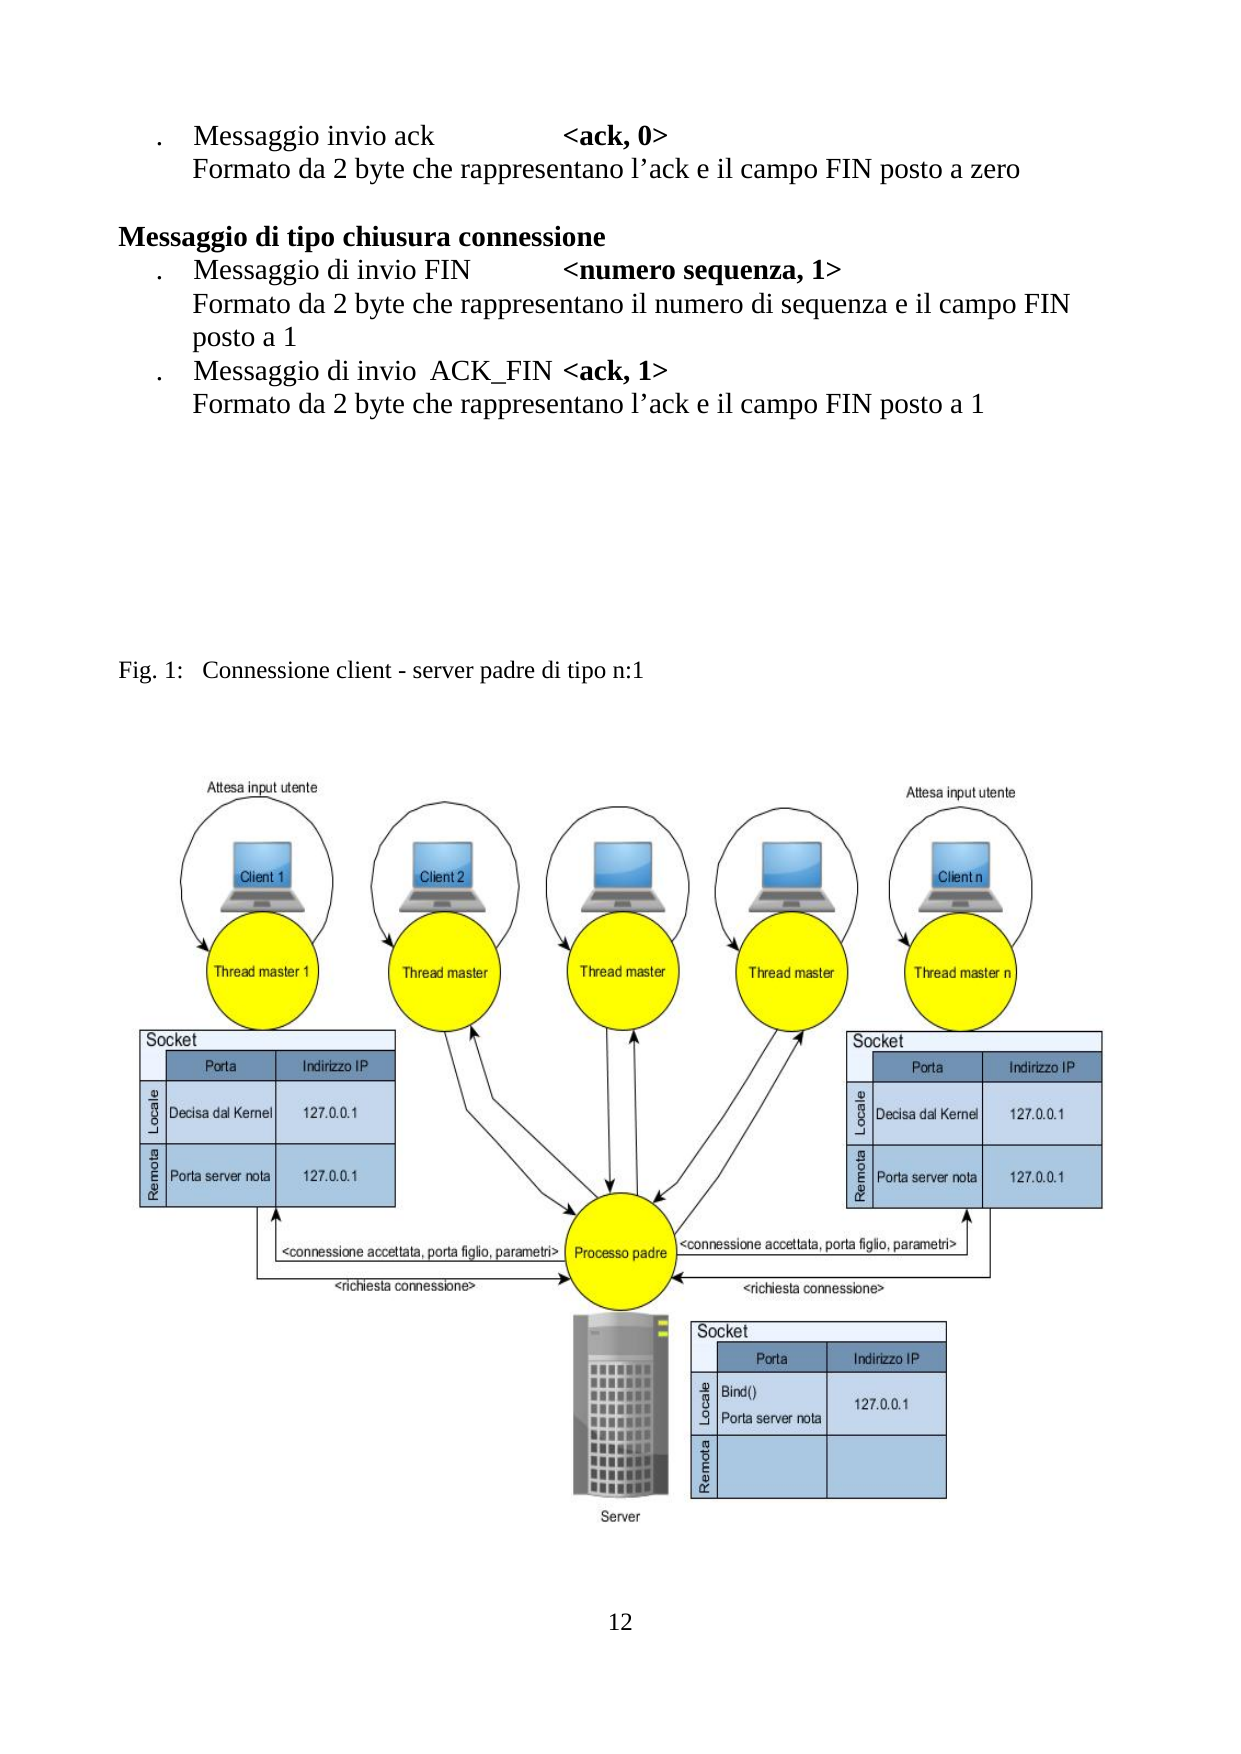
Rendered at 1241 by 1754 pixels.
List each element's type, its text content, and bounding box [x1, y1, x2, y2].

text Fig. 1: Connessione client - server padre di tipo n:1 [118, 655, 1122, 683]
text Formato da 2 byte che rappresentano l’ack e il campo FIN posto a zero [118, 152, 1122, 185]
text Formato da 2 byte che rappresentano l’ack e il campo FIN posto a 1 [118, 386, 1122, 420]
text Messaggio di tipo chiusura connessione [118, 219, 1122, 252]
list Messaggio di invio ACK_FIN <ack, 1> [156, 353, 1122, 386]
list Messaggio invio ack <ack, 0> [156, 118, 1122, 152]
picture [123, 756, 1119, 1547]
list Messaggio di invio FIN <numero sequenza, 1> [156, 252, 1122, 286]
text Formato da 2 byte che rappresentano il numero di sequenza e il campo FIN posto a 1 [118, 286, 1122, 353]
